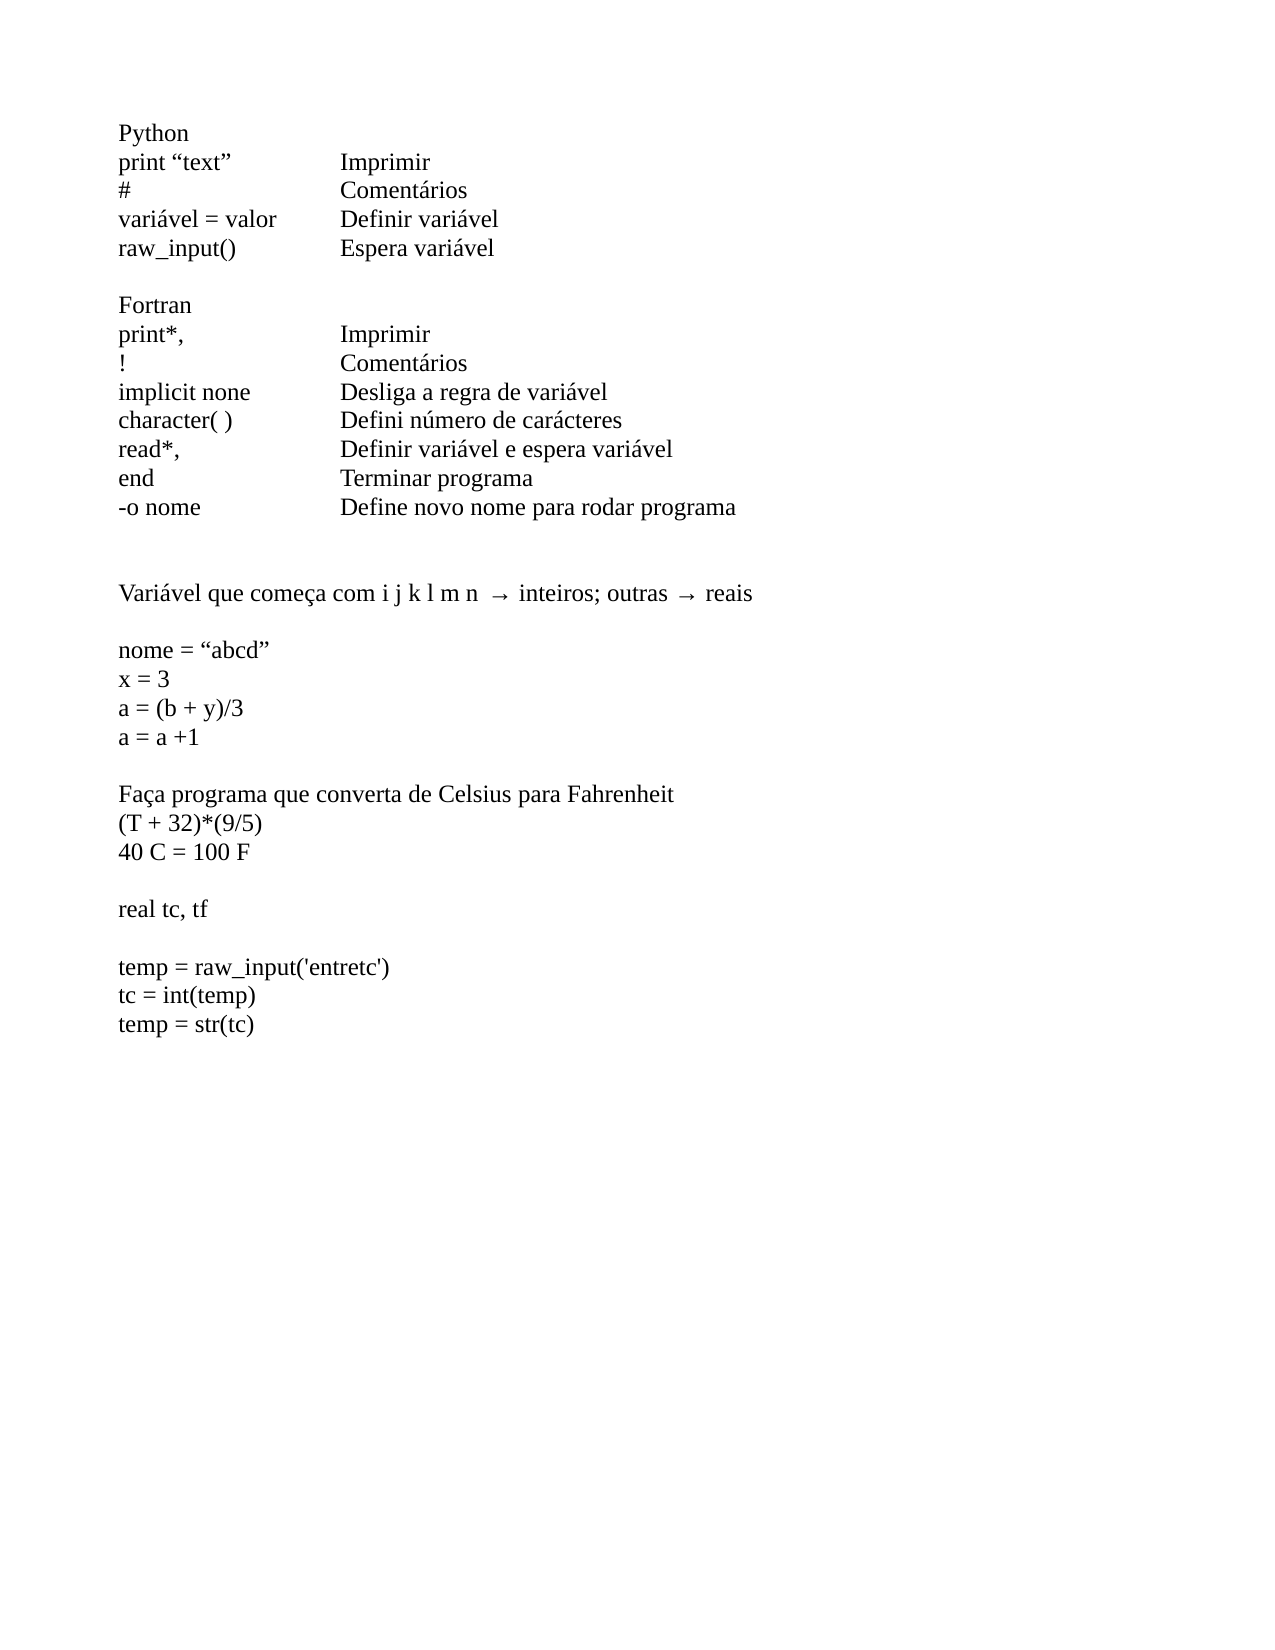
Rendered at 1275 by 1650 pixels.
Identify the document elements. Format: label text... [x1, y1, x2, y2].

text end Terminar programa [118, 463, 1157, 492]
text a = a +1 [118, 722, 1157, 751]
text temp = str(tc) [118, 1009, 1157, 1038]
text tc = int(temp) [118, 981, 1157, 1009]
text a = (b + y)/3 [118, 693, 1157, 722]
text (T + 32)*(9/5) [118, 808, 1157, 837]
text Python [118, 118, 1157, 147]
text Faça programa que converta de Celsius para Fahrenheit [118, 779, 1157, 808]
text -o nome Define novo nome para rodar programa [118, 492, 1157, 521]
text # Comentários [118, 176, 1157, 204]
text Variável que começa com i j k l m n → inteiros; outras → reais [118, 578, 1157, 607]
text ! Comentários [118, 348, 1157, 377]
text raw_input() Espera variável [118, 233, 1157, 262]
text 40 C = 100 F [118, 837, 1157, 866]
text real tc, tf [118, 894, 1157, 923]
text Fortran [118, 291, 1157, 319]
text read*, Definir variável e espera variável [118, 434, 1157, 463]
text implicit none Desliga a regra de variável [118, 377, 1157, 406]
text nome = “abcd” [118, 636, 1157, 664]
text print “text” Imprimir [118, 147, 1157, 176]
text print*, Imprimir [118, 319, 1157, 348]
text x = 3 [118, 664, 1157, 693]
text variável = valor Definir variável [118, 204, 1157, 233]
text character( ) Defini número de carácteres [118, 406, 1157, 434]
text temp = raw_input('entretc') [118, 952, 1157, 981]
